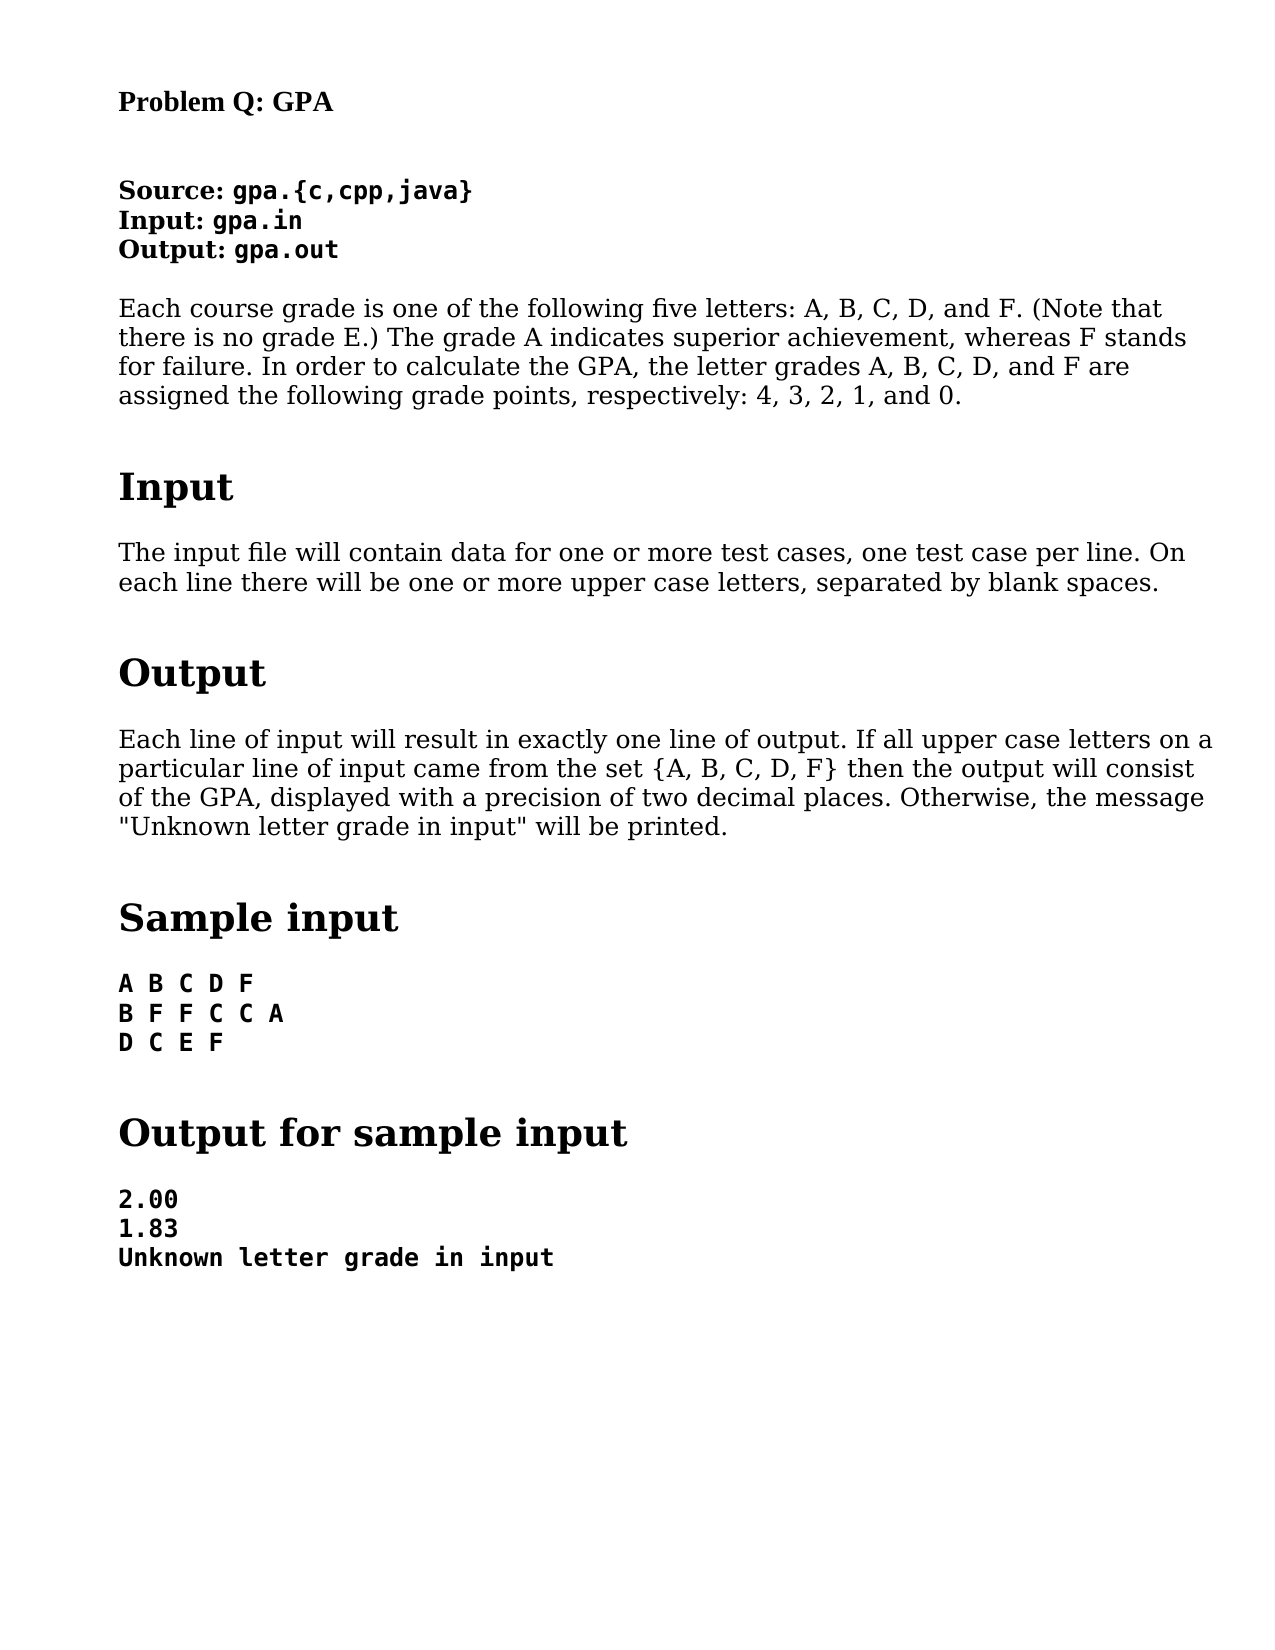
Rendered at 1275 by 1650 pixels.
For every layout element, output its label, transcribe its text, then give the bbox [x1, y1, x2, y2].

text Each line of input will result in exactly one line of output. If all upper case letters on a particular line of input came from the set {A, B, C, D, F} then the output will consist of the GPA, displayed with a precision of two decimal places. Otherwise, the message "Unknown letter grade in input" will be printed. [118, 725, 1216, 842]
subtitle Input [118, 465, 1216, 509]
subtitle Sample input [118, 896, 1216, 940]
text A B C D F [118, 969, 1216, 999]
text Unknown letter grade in input [118, 1243, 1216, 1273]
subtitle Output for sample input [118, 1112, 1216, 1156]
text D C E F [118, 1028, 1216, 1057]
text Source: gpa.{c,cpp,java} Input: gpa.in Output: gpa.out [118, 147, 1216, 264]
subtitle Output [118, 651, 1216, 695]
text The input file will contain data for one or more test cases, one test case per line. On each line there will be one or more upper case letters, separated by blank spaces. [118, 538, 1216, 597]
text 1.83 [118, 1214, 1216, 1243]
subtitle Problem Q: GPA [118, 84, 1216, 118]
text 2.00 [118, 1185, 1216, 1214]
text B F F C C A [118, 999, 1216, 1028]
text Each course grade is one of the following five letters: A, B, C, D, and F. (Note that there is no grade E.) The grade A indicates superior achievement, whereas F stands for failure. In order to calculate the GPA, the letter grades A, B, C, D, and F are assigned the following grade points, respectively: 4, 3, 2, 1, and 0. [118, 294, 1216, 411]
